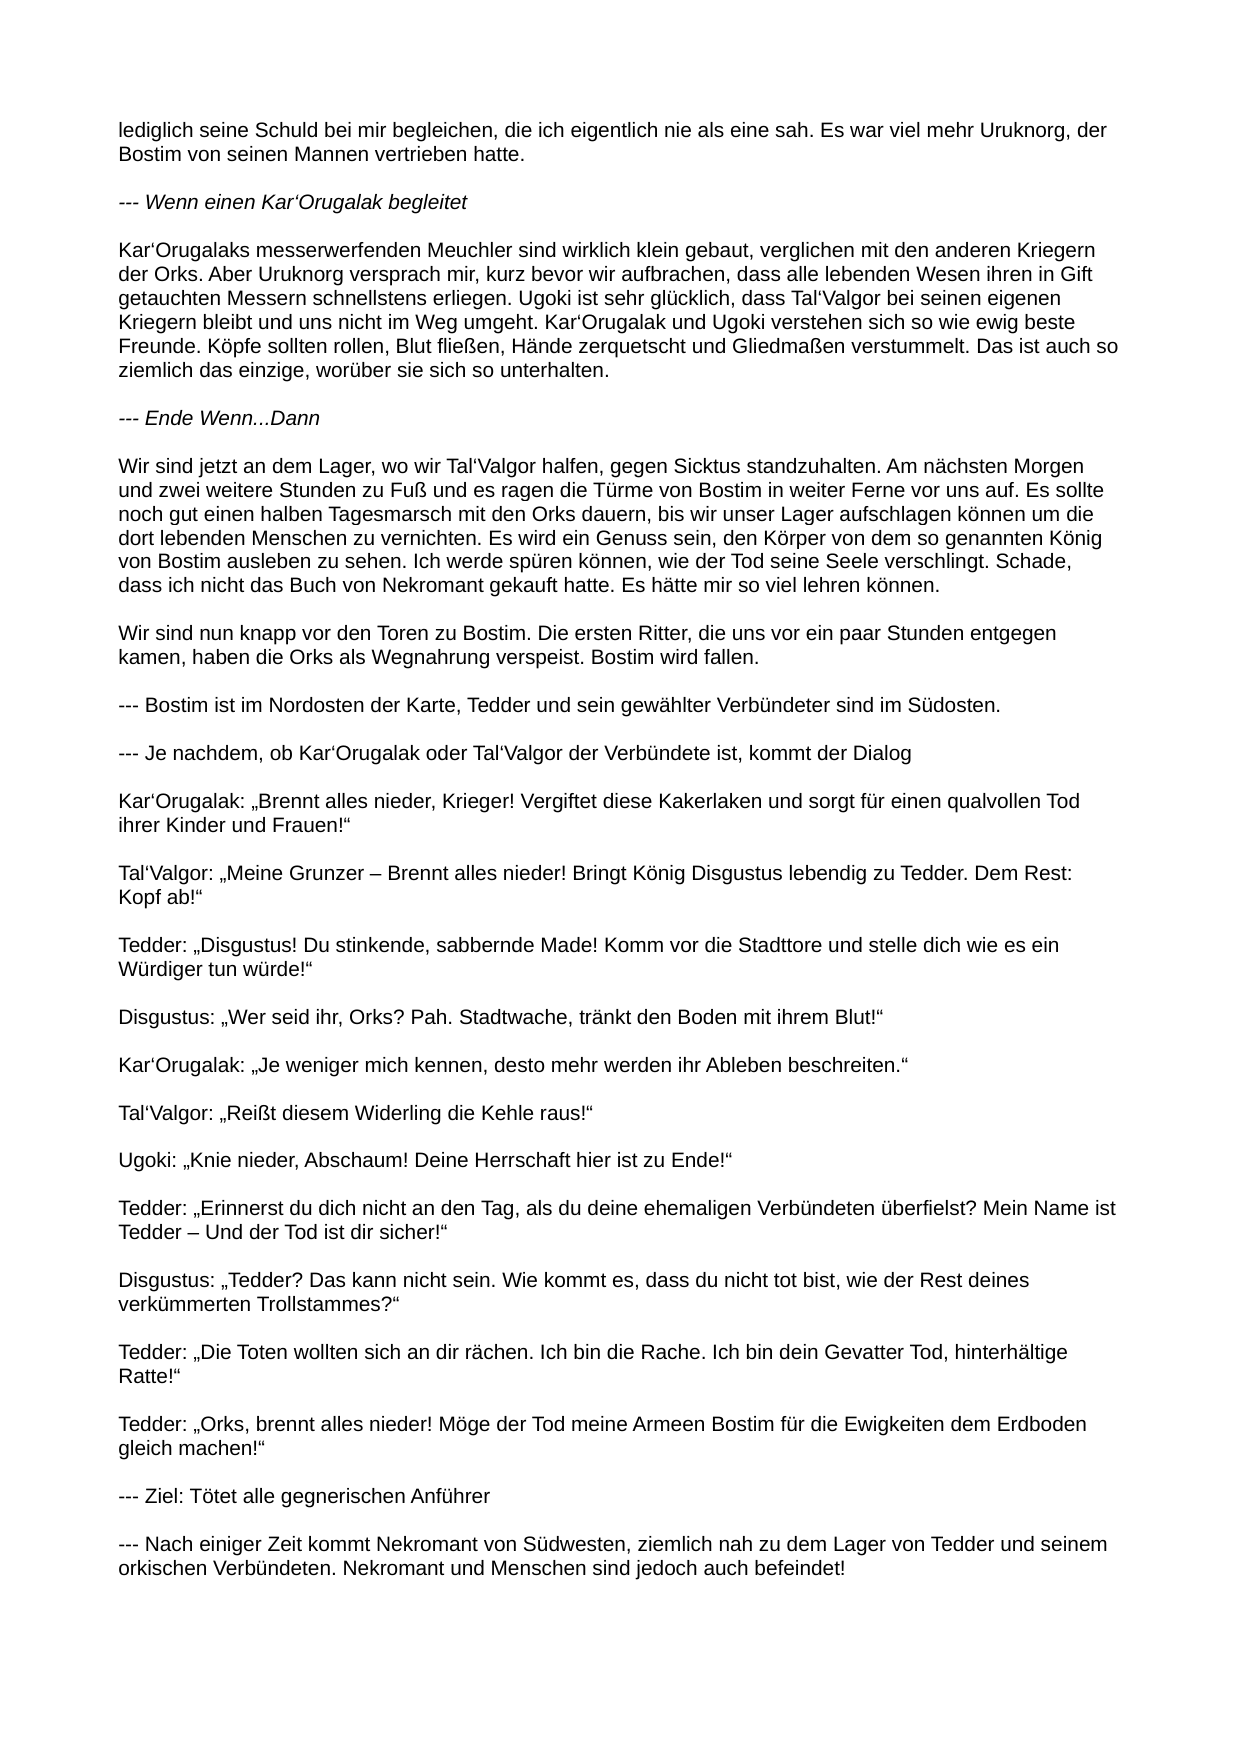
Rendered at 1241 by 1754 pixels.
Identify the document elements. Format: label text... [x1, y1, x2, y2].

text --- Nach einiger Zeit kommt Nekromant von Südwesten, ziemlich nah zu dem Lager von Tedder und seinem orkischen Verbündeten. Nekromant und Menschen sind jedoch auch befeindet! [118, 1532, 1122, 1579]
text --- Ziel: Tötet alle gegnerischen Anführer [118, 1484, 1122, 1508]
text Kar‘Orugalak: „Je weniger mich kennen, desto mehr werden ihr Ableben beschreiten.“ [118, 1052, 1122, 1076]
text --- Bostim ist im Nordosten der Karte, Tedder und sein gewählter Verbündeter sind im Südosten. [118, 693, 1122, 717]
text Tal‘Valgor: „Meine Grunzer – Brennt alles nieder! Bringt König Disgustus lebendig zu Tedder. Dem Rest: Kopf ab!“ [118, 861, 1122, 909]
text Wir sind nun knapp vor den Toren zu Bostim. Die ersten Ritter, die uns vor ein paar Stunden entgegen kamen, haben die Orks als Wegnahrung verspeist. Bostim wird fallen. [118, 621, 1122, 669]
text Tedder: „Orks, brennt alles nieder! Möge der Tod meine Armeen Bostim für die Ewigkeiten dem Erdboden gleich machen!“ [118, 1412, 1122, 1460]
text Tedder: „Die Toten wollten sich an dir rächen. Ich bin die Rache. Ich bin dein Gevatter Tod, hinterhältige Ratte!“ [118, 1340, 1122, 1388]
text Kar‘Orugalaks messerwerfenden Meuchler sind wirklich klein gebaut, verglichen mit den anderen Kriegern der Orks. Aber Uruknorg versprach mir, kurz bevor wir aufbrachen, dass alle lebenden Wesen ihren in Gift getauchten Messern schnellstens erliegen. Ugoki ist sehr glücklich, dass Tal‘Valgor bei seinen eigenen Kriegern bleibt und uns nicht im Weg umgeht. Kar‘Orugalak und Ugoki verstehen sich so wie ewig beste Freunde. Köpfe sollten rollen, Blut fließen, Hände zerquetscht und Gliedmaßen verstummelt. Das ist auch so ziemlich das einzige, worüber sie sich so unterhalten. [118, 238, 1122, 382]
text Tedder: „Disgustus! Du stinkende, sabbernde Made! Komm vor die Stadttore und stelle dich wie es ein Würdiger tun würde!“ [118, 933, 1122, 981]
text --- Je nachdem, ob Kar‘Orugalak oder Tal‘Valgor der Verbündete ist, kommt der Dialog [118, 741, 1122, 765]
text Disgustus: „Wer seid ihr, Orks? Pah. Stadtwache, tränkt den Boden mit ihrem Blut!“ [118, 1004, 1122, 1028]
text Tal‘Valgor: „Reißt diesem Widerling die Kehle raus!“ [118, 1100, 1122, 1124]
text Kar‘Orugalak: „Brennt alles nieder, Krieger! Vergiftet diese Kakerlaken und sorgt für einen qualvollen Tod ihrer Kinder und Frauen!“ [118, 789, 1122, 837]
text Wir sind jetzt an dem Lager, wo wir Tal‘Valgor halfen, gegen Sicktus standzuhalten. Am nächsten Morgen und zwei weitere Stunden zu Fuß und es ragen die Türme von Bostim in weiter Ferne vor uns auf. Es sollte noch gut einen halben Tagesmarsch mit den Orks dauern, bis wir unser Lager aufschlagen können um die dort lebenden Menschen zu vernichten. Es wird ein Genuss sein, den Körper von dem so genannten König von Bostim ausleben zu sehen. Ich werde spüren können, wie der Tod seine Seele verschlingt. Schade, dass ich nicht das Buch von Nekromant gekauft hatte. Es hätte mir so viel lehren können. [118, 453, 1122, 597]
text --- Wenn einen Kar‘Orugalak begleitet [118, 190, 1122, 214]
text lediglich seine Schuld bei mir begleichen, die ich eigentlich nie als eine sah. Es war viel mehr Uruknorg, der Bostim von seinen Mannen vertrieben hatte. [118, 118, 1122, 166]
text Tedder: „Erinnerst du dich nicht an den Tag, als du deine ehemaligen Verbündeten überfielst? Mein Name ist Tedder – Und der Tod ist dir sicher!“ [118, 1196, 1122, 1244]
text Ugoki: „Knie nieder, Abschaum! Deine Herrschaft hier ist zu Ende!“ [118, 1148, 1122, 1172]
text Disgustus: „Tedder? Das kann nicht sein. Wie kommt es, dass du nicht tot bist, wie der Rest deines verkümmerten Trollstammes?“ [118, 1268, 1122, 1316]
text --- Ende Wenn...Dann [118, 406, 1122, 429]
